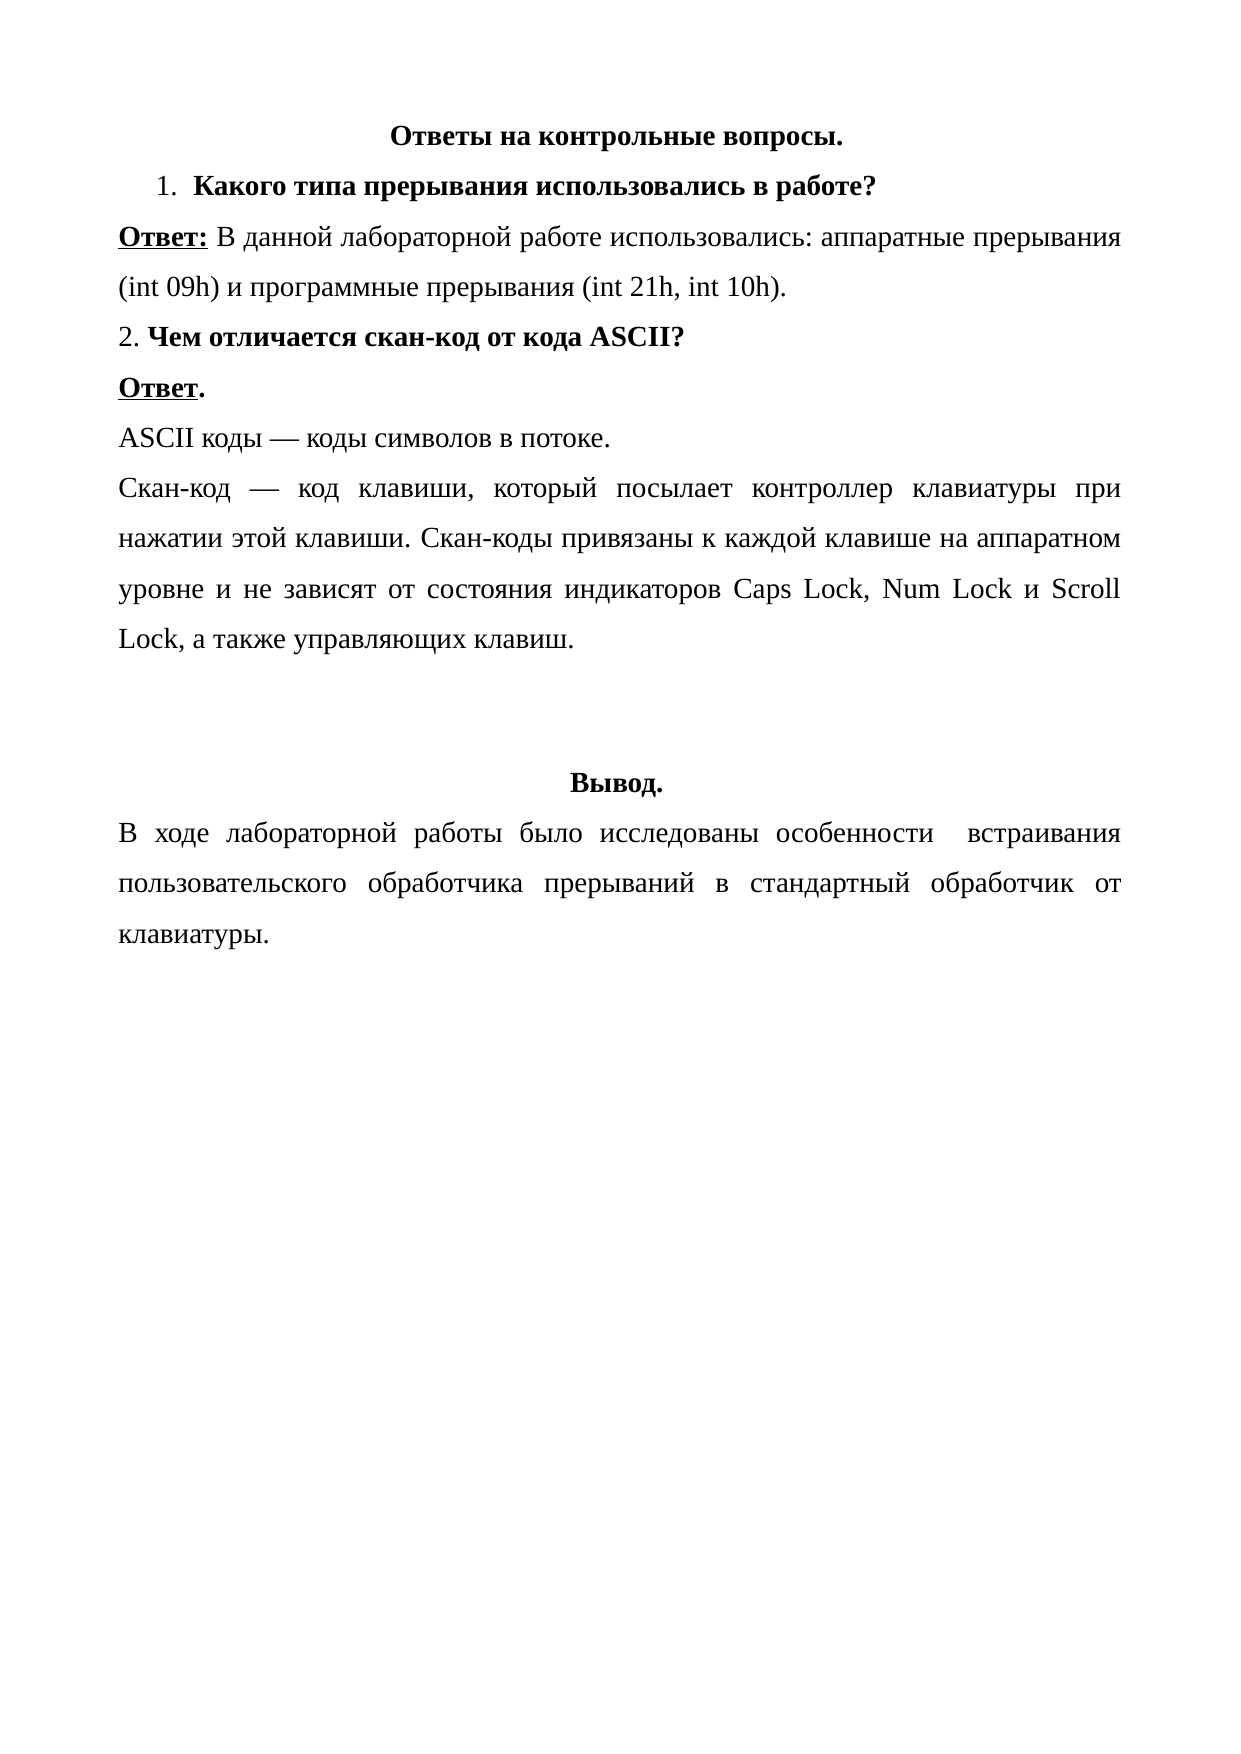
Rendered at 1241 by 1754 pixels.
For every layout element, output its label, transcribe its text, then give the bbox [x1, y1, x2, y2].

text Ответ. [118, 370, 1122, 403]
list Какого типа прерывания использовались в работе? [156, 168, 1122, 202]
text Ответы на контрольные вопросы. [118, 118, 1122, 152]
text В ходе лабораторной работы было исследованы особенности встраивания пользовательского обработчика прерываний в стандартный обработчик от клавиатуры. [118, 815, 1122, 949]
text Скан-код — код клавиши, который посылает контроллер клавиатуры при нажатии этой клавиши. Скан-коды привязаны к каждой клавише на аппаратном уровне и не зависят от состояния индикаторов Caps Lock, Num Lock и Scroll Lock, а также управляющих клавиш. [118, 470, 1122, 655]
text ASCII коды — коды символов в потоке. [118, 420, 1122, 453]
text 2. Чем отличается скан-код от кода ASCII? [118, 319, 1122, 353]
text Вывод. [118, 765, 1122, 798]
text Ответ: В данной лабораторной работе использовались: аппаратные прерывания (int 09h) и программные прерывания (int 21h, int 10h). [118, 219, 1122, 303]
